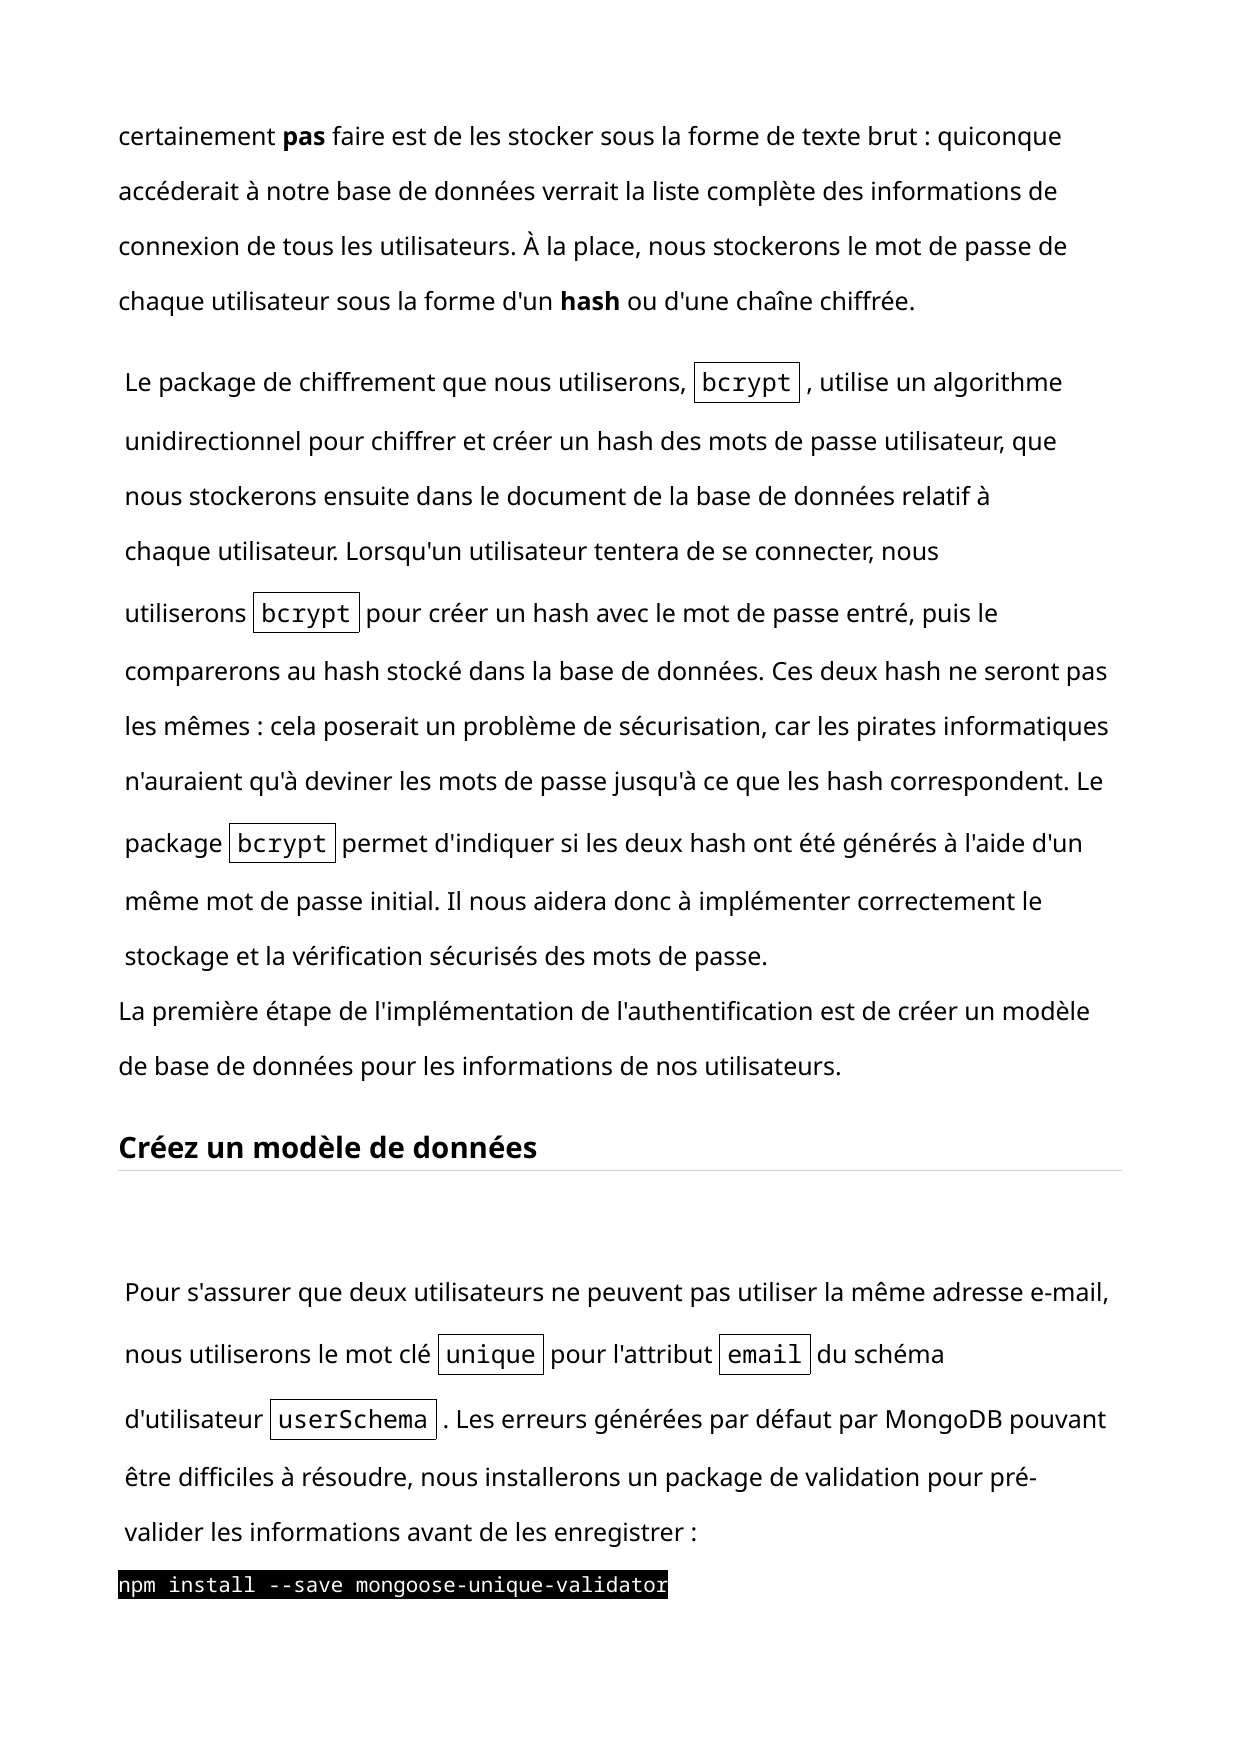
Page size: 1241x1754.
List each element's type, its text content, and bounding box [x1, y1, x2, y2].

text npm install --save mongoose-unique-validator [118, 1570, 1122, 1599]
subtitle Créez un modèle de données [118, 1127, 1122, 1170]
text Le package de chiffrement que nous utiliserons, bcrypt , utilise un algorithme unidirectionnel pour chiffrer et créer un hash des mots de passe utilisateur, que nous stockerons ensuite dans le document de la base de données relatif à chaque utilisateur. Lorsqu'un utilisateur tentera de se connecter, nous utiliserons bcrypt pour créer un hash avec le mot de passe entré, puis le comparerons au hash stocké dans la base de données. Ces deux hash ne seront pas les mêmes : cela poserait un problème de sécurisation, car les pirates informatiques n'auraient qu'à deviner les mots de passe jusqu'à ce que les hash correspondent. Le package bcrypt permet d'indiquer si les deux hash ont été générés à l'aide d'un même mot de passe initial. Il nous aidera donc à implémenter correctement le stockage et la vérification sécurisés des mots de passe. [124, 362, 1116, 973]
text La première étape de l'implémentation de l'authentification est de créer un modèle de base de données pour les informations de nos utilisateurs. [118, 994, 1122, 1083]
text certainement pas faire est de les stocker sous la forme de texte brut : quiconque accéderait à notre base de données verrait la liste complète des informations de connexion de tous les utilisateurs. À la place, nous stockerons le mot de passe de chaque utilisateur sous la forme d'un hash ou d'une chaîne chiffrée. [118, 118, 1122, 317]
text Pour s'assurer que deux utilisateurs ne peuvent pas utiliser la même adresse e-mail, nous utiliserons le mot clé unique pour l'attribut email du schéma d'utilisateur userSchema . Les erreurs générées par défaut par MongoDB pouvant être difficiles à résoudre, nous installerons un package de validation pour pré-valider les informations avant de les enregistrer : [124, 1275, 1116, 1549]
